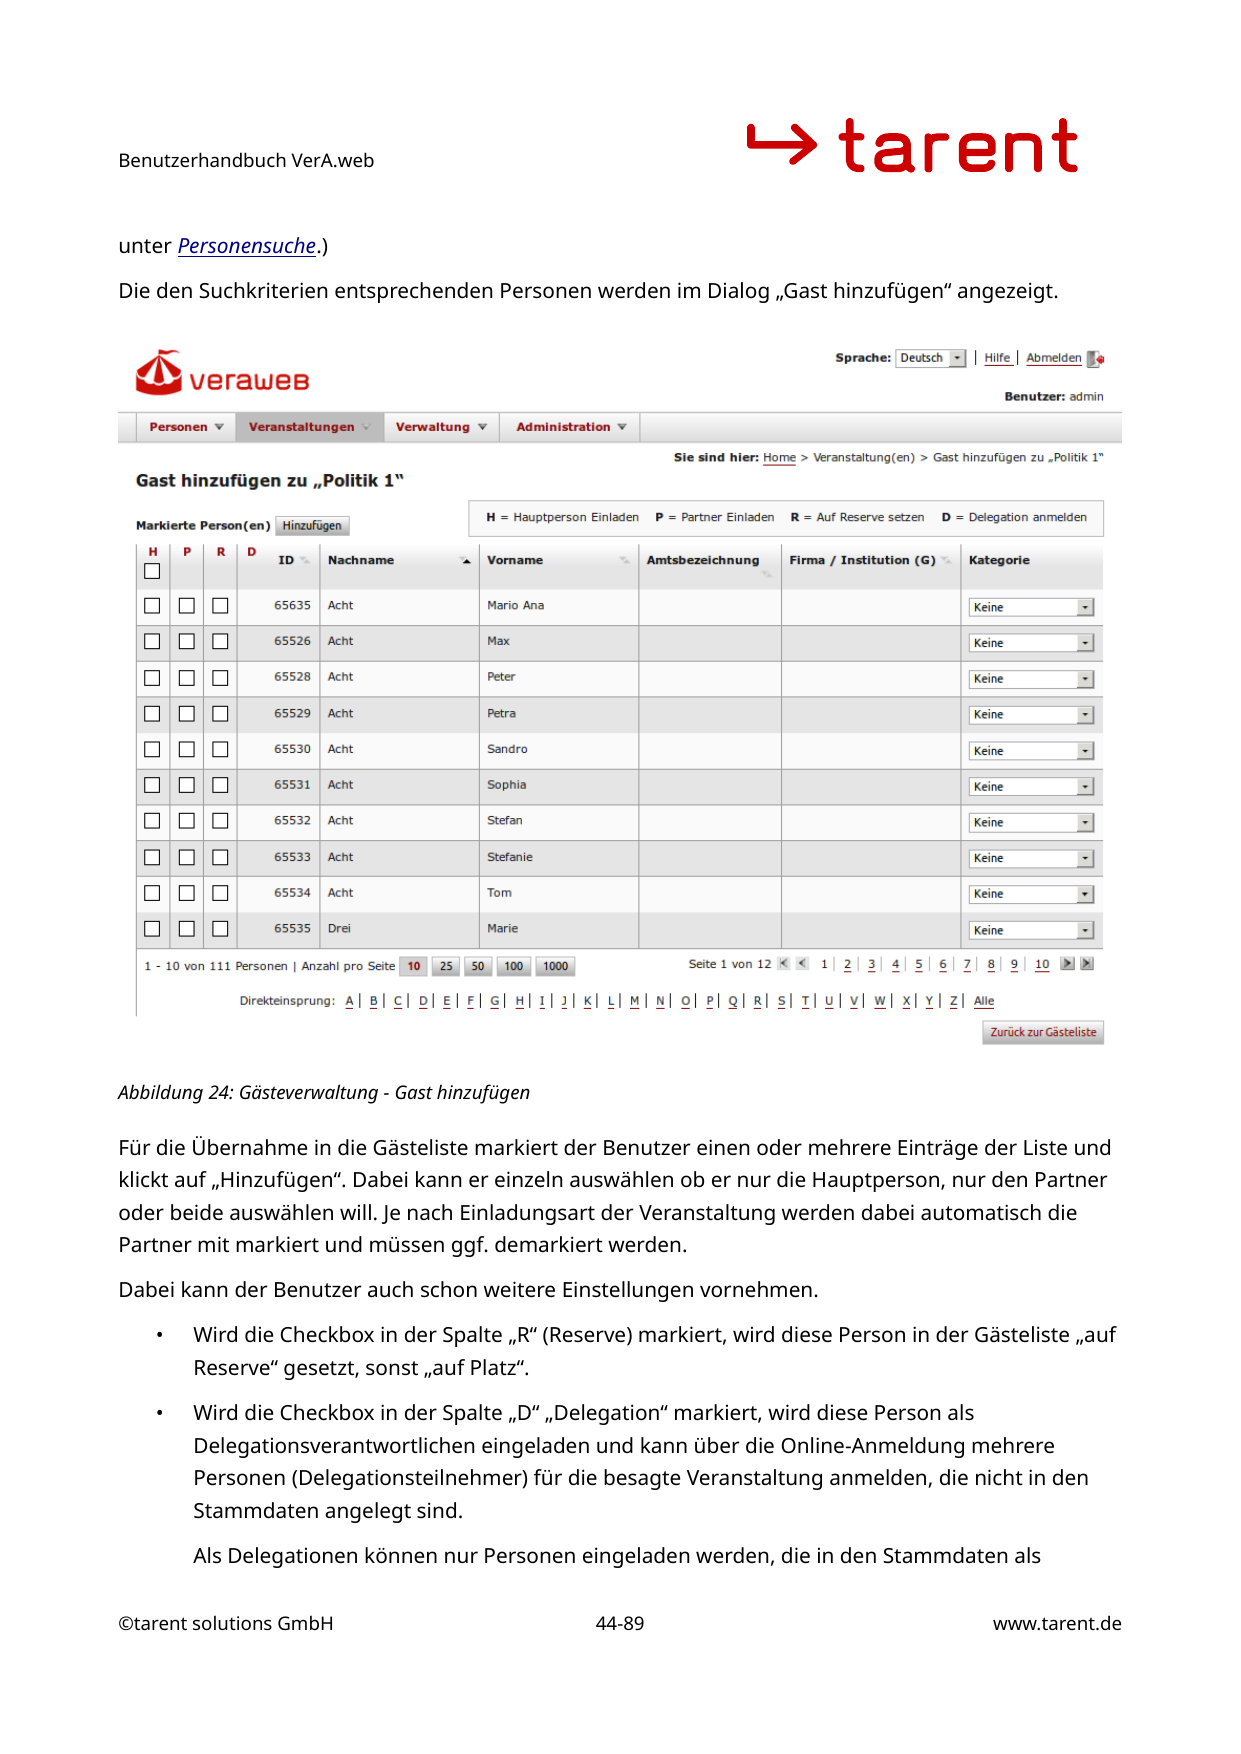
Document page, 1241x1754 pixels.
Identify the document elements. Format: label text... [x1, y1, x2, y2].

text unter Personensuche.) [118, 232, 1122, 260]
list Als Delegationen können nur Personen eingeladen werden, die in den Stammdaten als [156, 1541, 1122, 1569]
text Die den Suchkriterien entsprechenden Personen werden im Dialog „Gast hinzufügen“ angezeigt. [118, 277, 1122, 305]
picture [118, 345, 1122, 1052]
text Abbildung 24: Gästeverwaltung - Gast hinzufügen [118, 1052, 1122, 1105]
text [118, 322, 1122, 345]
list Wird die Checkbox in der Spalte „R“ (Reserve) markiert, wird diese Person in der Gästeliste „auf Reserve“ gesetzt, sonst „auf Platz“. [156, 1321, 1122, 1382]
text Dabei kann der Benutzer auch schon weitere Einstellungen vornehmen. [118, 1276, 1122, 1304]
text Für die Übernahme in die Gästeliste markiert der Benutzer einen oder mehrere Einträge der Liste und klickt auf „Hinzufügen“. Dabei kann er einzeln auswählen ob er nur die Hauptperson, nur den Partner oder beide auswählen will. Je nach Einladungsart der Veranstaltung werden dabei automatisch die Partner mit markiert und müssen ggf. demarkiert werden. [118, 1105, 1122, 1259]
list Wird die Checkbox in der Spalte „D“ „Delegation“ markiert, wird diese Person als Delegationsverantwortlichen eingeladen und kann über die Online-Anmeldung mehrere Personen (Delegationsteilnehmer) für die besagte Veranstaltung anmelden, die nicht in den Stammdaten angelegt sind. [156, 1398, 1122, 1524]
